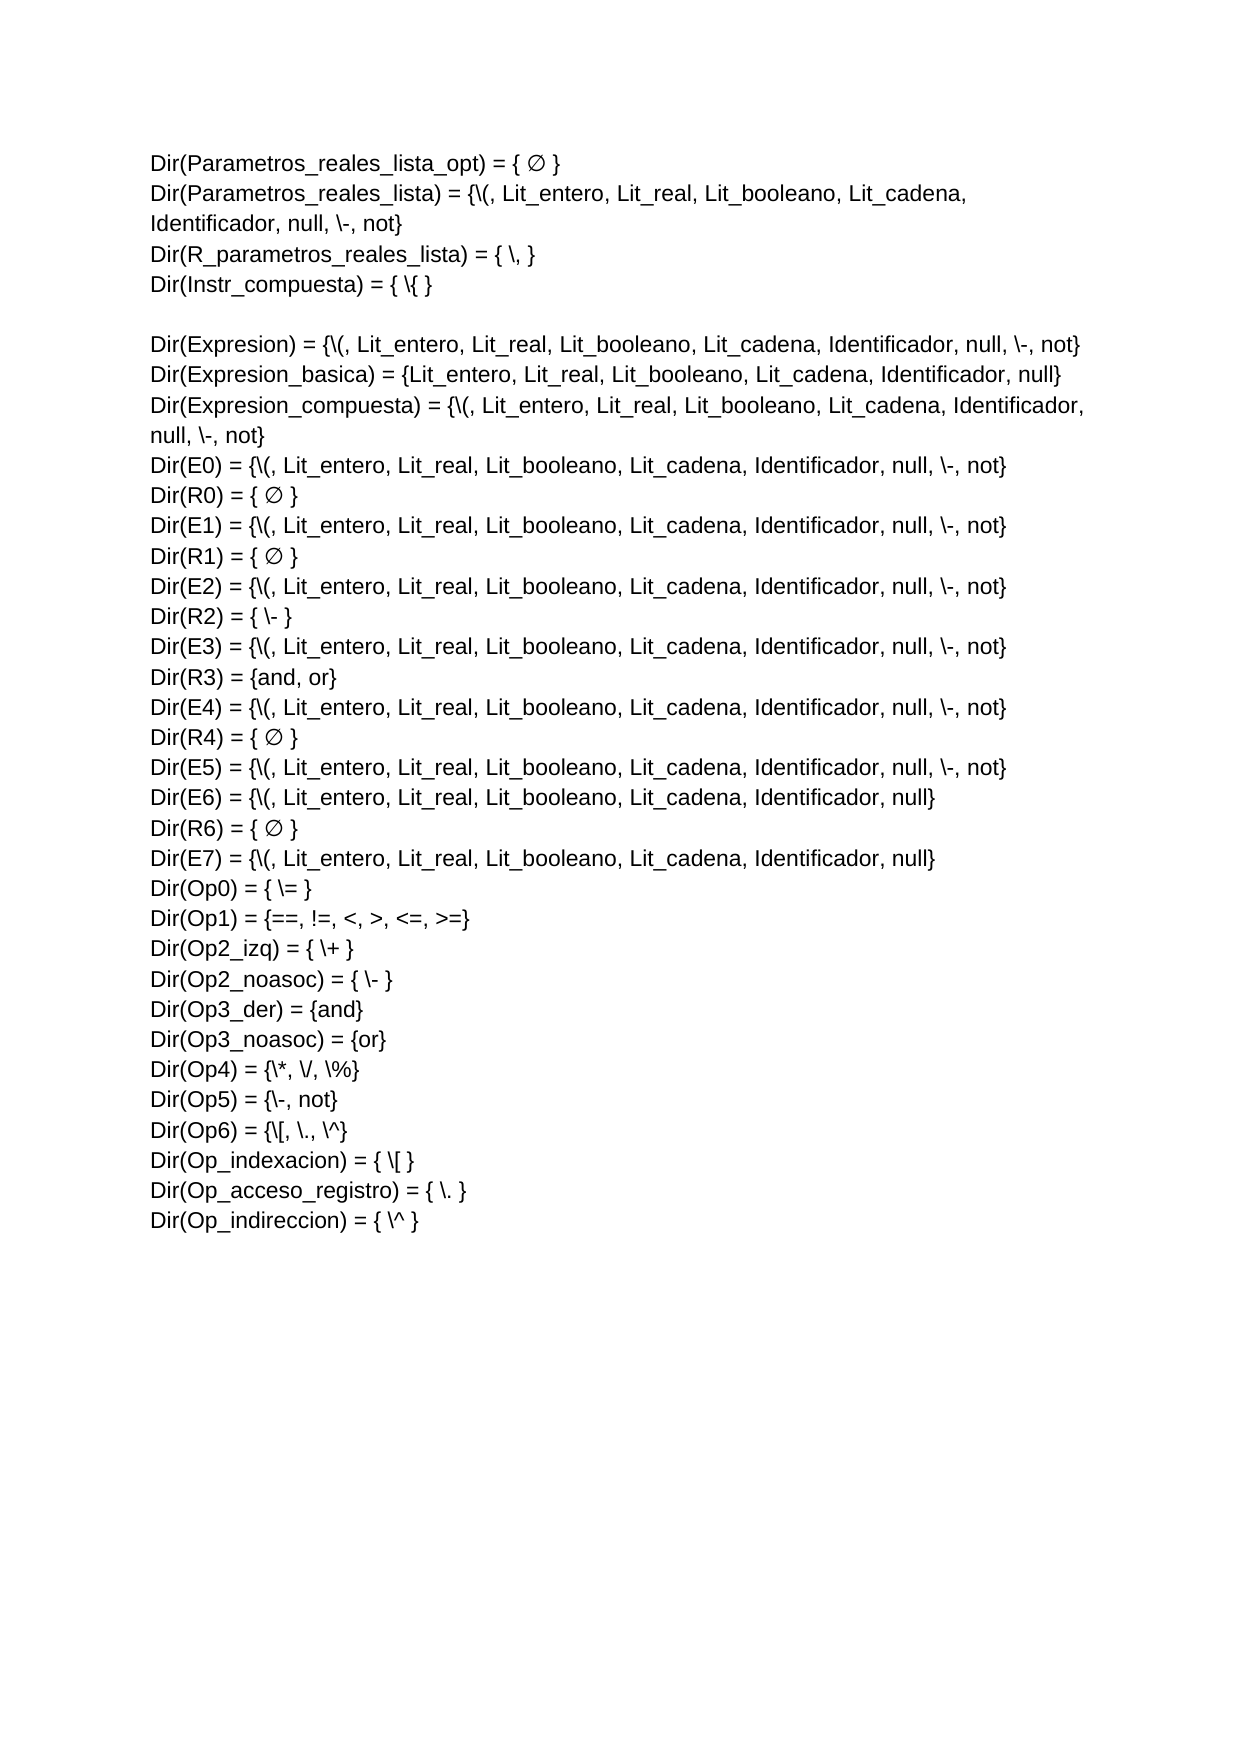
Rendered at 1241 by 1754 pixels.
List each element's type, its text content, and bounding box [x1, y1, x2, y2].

text Dir(E6) = {\(, Lit_entero, Lit_real, Lit_booleano, Lit_cadena, Identificador, null} [150, 784, 1090, 811]
text Dir(Op3_noasoc) = {or} [150, 1026, 1090, 1052]
text Dir(Op2_izq) = { \+ } [150, 935, 1090, 962]
text Dir(Op4) = {\*, \/, \%} [150, 1056, 1090, 1083]
text Dir(E7) = {\(, Lit_entero, Lit_real, Lit_booleano, Lit_cadena, Identificador, null} [150, 845, 1090, 871]
text Dir(E3) = {\(, Lit_entero, Lit_real, Lit_booleano, Lit_cadena, Identificador, null, \-, not} [150, 633, 1090, 660]
text Dir(Expresion) = {\(, Lit_entero, Lit_real, Lit_booleano, Lit_cadena, Identificador, null, \-, not} [150, 331, 1090, 358]
text Dir(Op_indexacion) = { \[ } [150, 1147, 1090, 1173]
text Dir(R6) = { ∅ } [150, 814, 1090, 841]
text Dir(E4) = {\(, Lit_entero, Lit_real, Lit_booleano, Lit_cadena, Identificador, null, \-, not} [150, 694, 1090, 720]
text Dir(Parametros_reales_lista_opt) = { ∅ } [150, 150, 1090, 176]
text Dir(Op0) = { \= } [150, 875, 1090, 901]
text Dir(E1) = {\(, Lit_entero, Lit_real, Lit_booleano, Lit_cadena, Identificador, null, \-, not} [150, 512, 1090, 539]
text Dir(Op5) = {\-, not} [150, 1086, 1090, 1113]
text Dir(Op_indireccion) = { \^ } [150, 1207, 1090, 1234]
text Dir(R3) = {and, or} [150, 663, 1090, 690]
text Dir(Instr_compuesta) = { \{ } [150, 271, 1090, 297]
text Dir(E2) = {\(, Lit_entero, Lit_real, Lit_booleano, Lit_cadena, Identificador, null, \-, not} [150, 573, 1090, 599]
text Dir(Expresion_compuesta) = {\(, Lit_entero, Lit_real, Lit_booleano, Lit_cadena, Identificador, null, \-, not} [150, 392, 1090, 448]
text Dir(R1) = { ∅ } [150, 543, 1090, 569]
text Dir(E5) = {\(, Lit_entero, Lit_real, Lit_booleano, Lit_cadena, Identificador, null, \-, not} [150, 754, 1090, 781]
text Dir(Op3_der) = {and} [150, 996, 1090, 1022]
text Dir(R0) = { ∅ } [150, 482, 1090, 509]
text Dir(R2) = { \- } [150, 603, 1090, 629]
text Dir(R_parametros_reales_lista) = { \, } [150, 241, 1090, 267]
text Dir(Op1) = {==, !=, <, >, <=, >=} [150, 905, 1090, 932]
text Dir(R4) = { ∅ } [150, 724, 1090, 750]
text Dir(Expresion_basica) = {Lit_entero, Lit_real, Lit_booleano, Lit_cadena, Identificador, null} [150, 361, 1090, 388]
text Dir(Op_acceso_registro) = { \. } [150, 1177, 1090, 1203]
text Dir(E0) = {\(, Lit_entero, Lit_real, Lit_booleano, Lit_cadena, Identificador, null, \-, not} [150, 452, 1090, 478]
text Dir(Parametros_reales_lista) = {\(, Lit_entero, Lit_real, Lit_booleano, Lit_cadena, Identificador, null, \-, not} [150, 180, 1090, 237]
text Dir(Op6) = {\[, \., \^} [150, 1117, 1090, 1143]
text Dir(Op2_noasoc) = { \- } [150, 966, 1090, 992]
